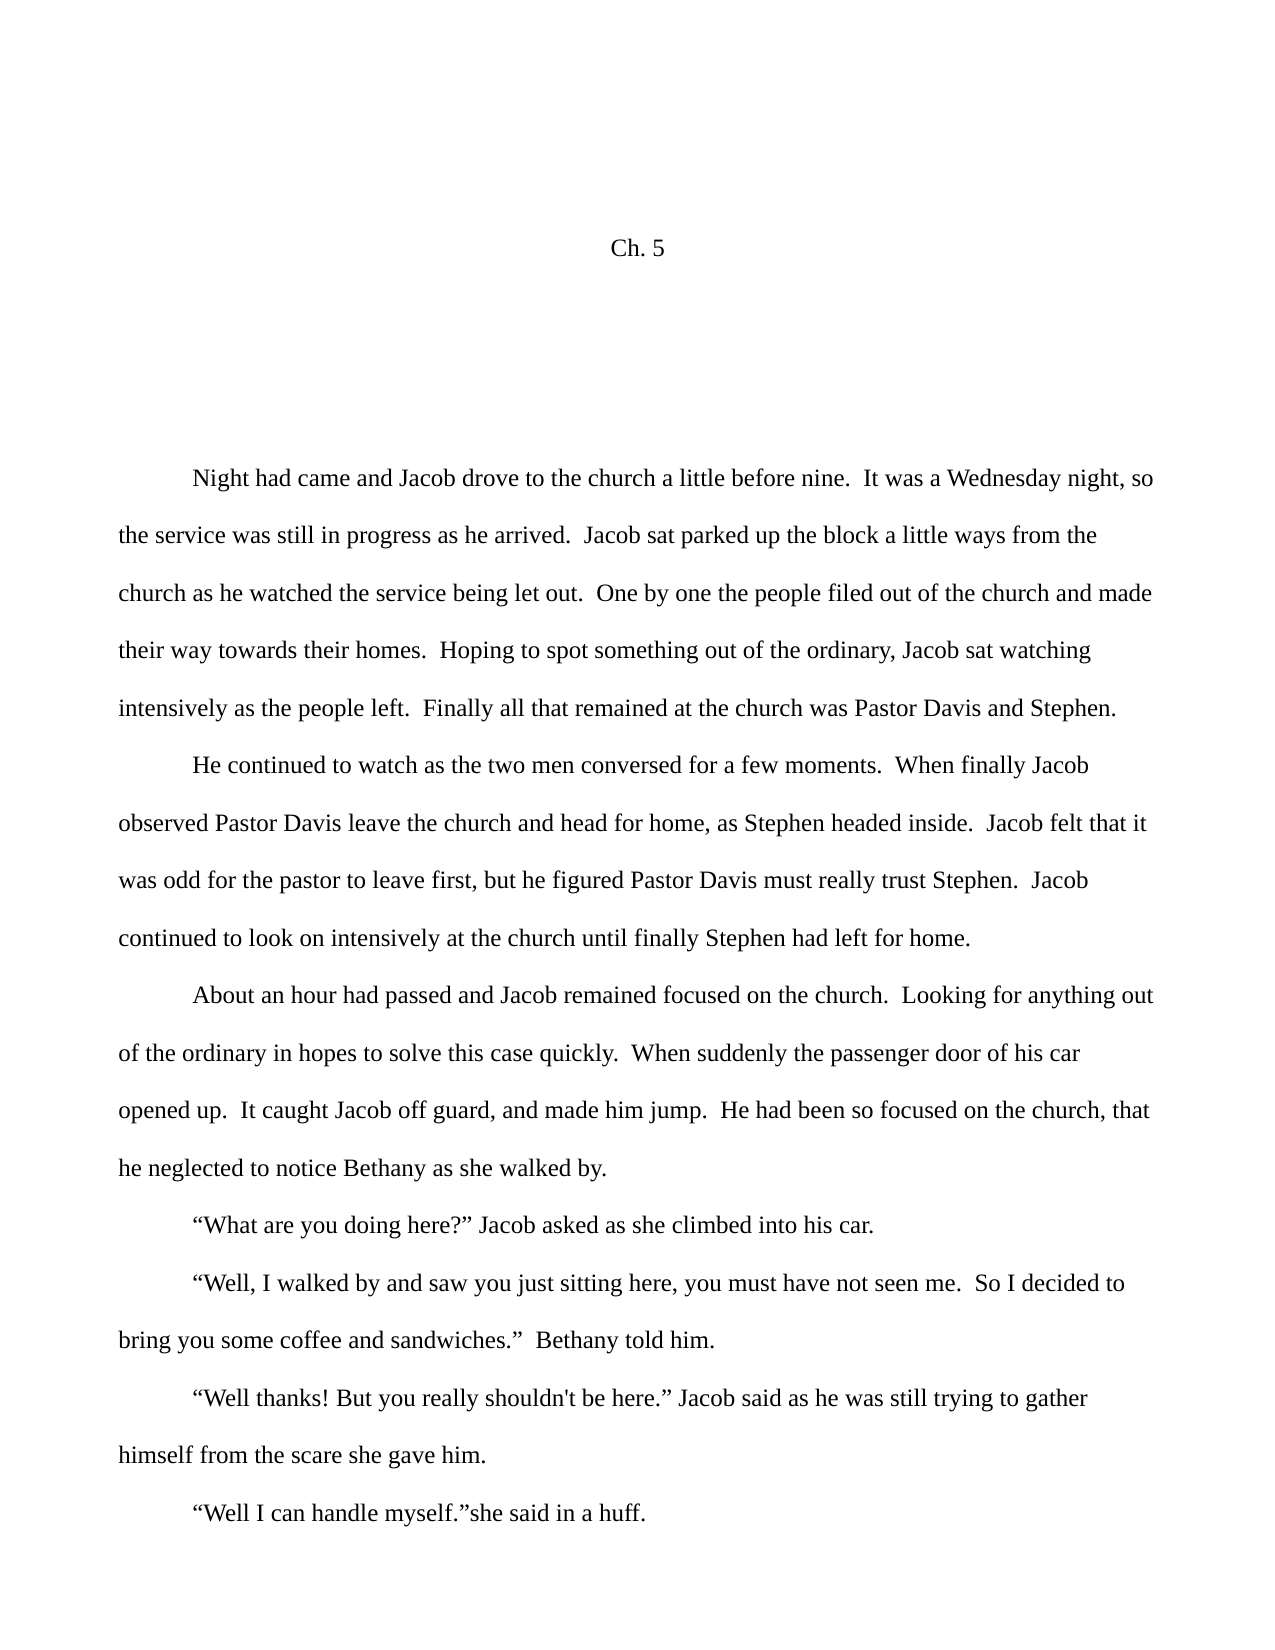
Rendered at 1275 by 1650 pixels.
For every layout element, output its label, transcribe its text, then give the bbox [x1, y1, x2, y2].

text “What are you doing here?” Jacob asked as she climbed into his car. [118, 1211, 1157, 1239]
text “Well thanks! But you really shouldn't be here.” Jacob said as he was still trying to gather himself from the scare she gave him. [118, 1383, 1157, 1469]
text Night had came and Jacob drove to the church a little before nine. It was a Wednesday night, so the service was still in progress as he arrived. Jacob sat parked up the block a little ways from the church as he watched the service being let out. One by one the people filed out of the church and made their way towards their homes. Hoping to spot something out of the ordinary, Jacob sat watching intensively as the people left. Finally all that remained at the church was Pastor Davis and Stephen. [118, 463, 1157, 722]
text “Well I can handle myself.”she said in a huff. [118, 1498, 1157, 1527]
text About an hour had passed and Jacob remained focused on the church. Looking for anything out of the ordinary in hopes to solve this case quickly. When suddenly the passenger door of his car opened up. It caught Jacob off guard, and made him jump. He had been so focused on the church, that he neglected to notice Bethany as she walked by. [118, 981, 1157, 1182]
text Ch. 5 [118, 233, 1157, 262]
text “Well, I walked by and saw you just sitting here, you must have not seen me. So I decided to bring you some coffee and sandwiches.” Bethany told him. [118, 1268, 1157, 1354]
text He continued to watch as the two men conversed for a few moments. When finally Jacob observed Pastor Davis leave the church and head for home, as Stephen headed inside. Jacob felt that it was odd for the pastor to leave first, but he figured Pastor Davis must really trust Stephen. Jacob continued to look on intensively at the church until finally Stephen had left for home. [118, 751, 1157, 952]
